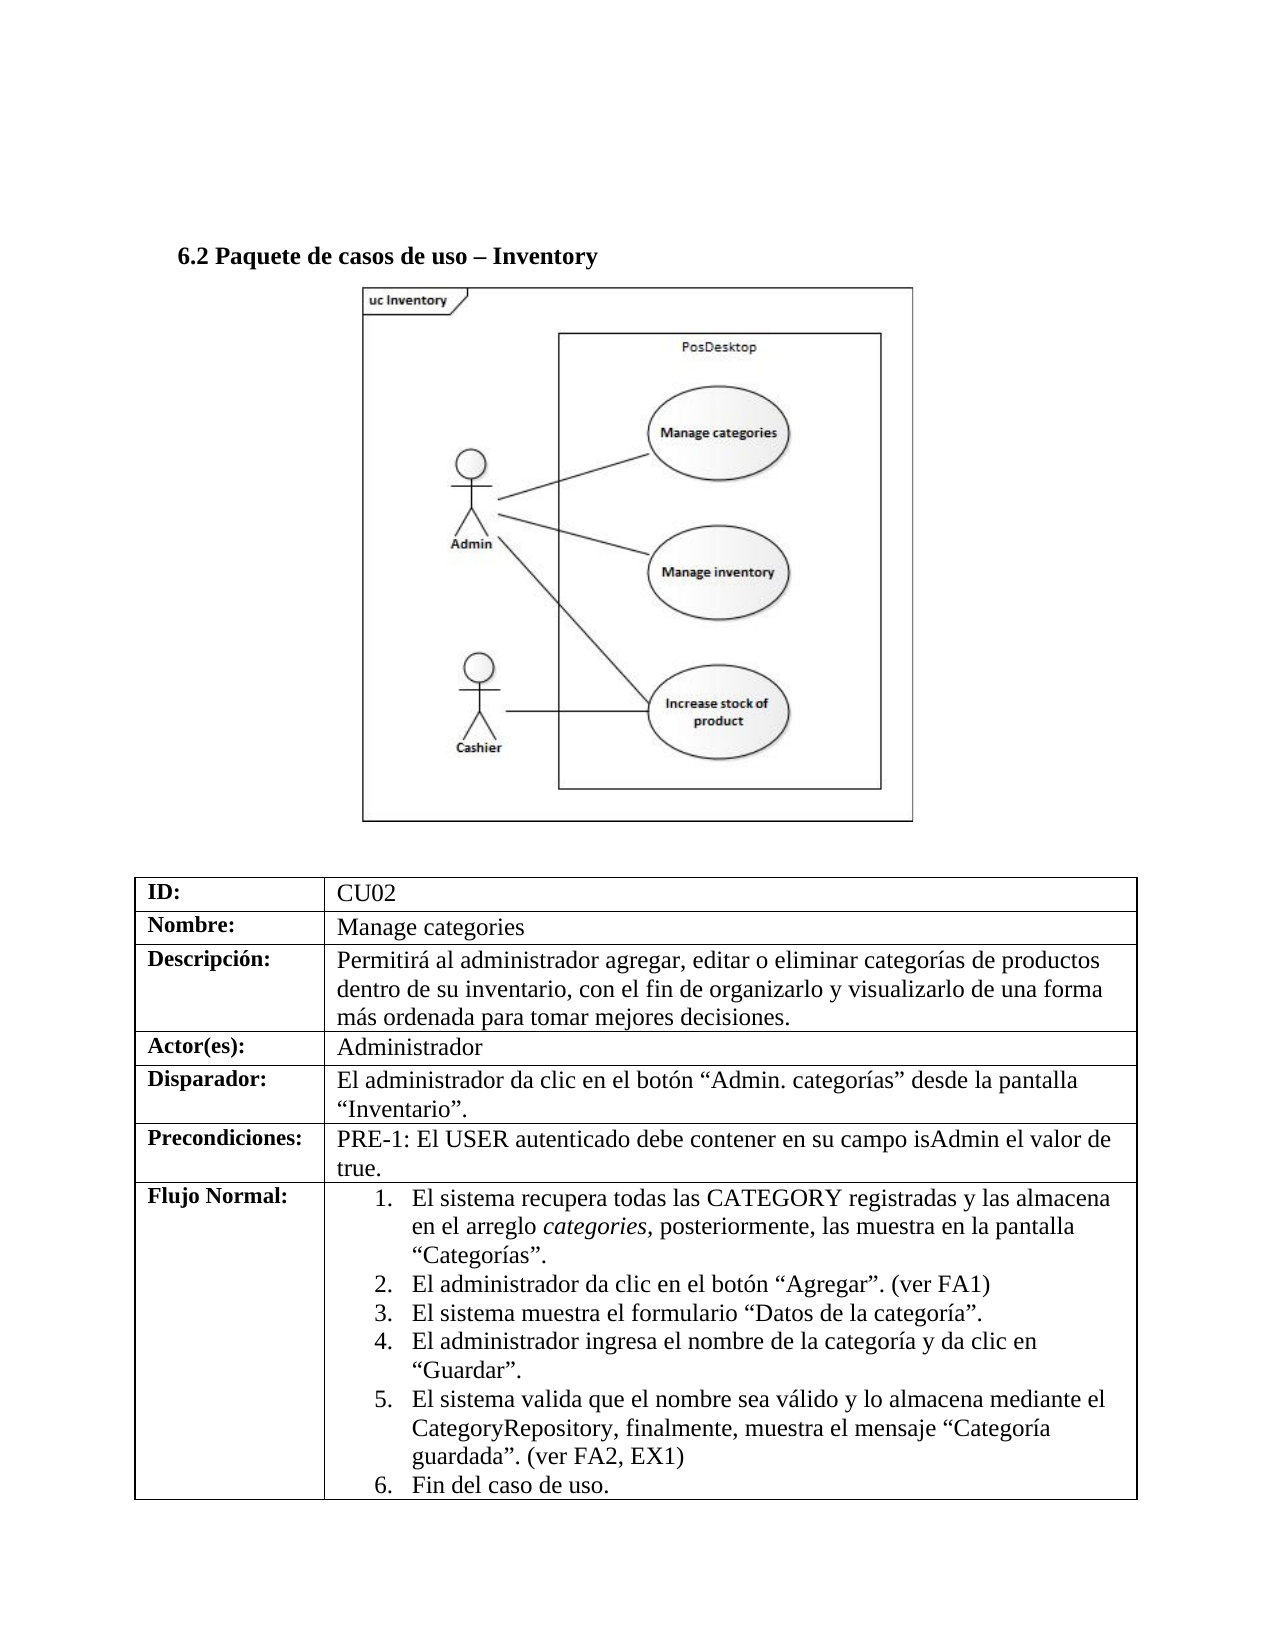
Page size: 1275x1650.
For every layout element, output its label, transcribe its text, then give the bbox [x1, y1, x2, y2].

table_cell El sistema recupera todas las CATEGORY registradas y las almacena en el arreglo categories, posteriormente, las muestra en la pantalla “Categorías”. El administrador da clic en el botón “Agregar”. (ver FA1) El sistema muestra el formulario “Datos de la categoría”. El administrador ingresa el nombre de la categoría y da clic en “Guardar”. El sistema valida que el nombre sea válido y lo almacena mediante el CategoryRepository, finalmente, muestra el mensaje “Categoría guardada”. (ver FA2, EX1) Fin del caso de uso. [325, 1183, 1136, 1499]
text 6.2 Paquete de casos de uso – Inventory [177, 241, 1098, 270]
table_header ID: [136, 878, 324, 911]
table_cell Flujo Normal: [136, 1183, 324, 1499]
table_cell Manage categories [325, 912, 1136, 944]
table_cell Permitirá al administrador agregar, editar o eliminar categorías de productos dentro de su inventario, con el fin de organizarlo y visualizarlo de una forma más ordenada para tomar mejores decisiones. [325, 945, 1136, 1031]
table_cell Nombre: [136, 912, 324, 944]
table_cell Precondiciones: [136, 1124, 324, 1182]
table_cell Administrador [325, 1032, 1136, 1064]
table_cell Descripción: [136, 945, 324, 1031]
table_header CU02 [325, 878, 1136, 911]
table_cell Disparador: [136, 1066, 324, 1123]
picture [361, 286, 914, 822]
table_cell El administrador da clic en el botón “Admin. categorías” desde la pantalla “Inventario”. [325, 1066, 1136, 1123]
table_cell PRE-1: El USER autenticado debe contener en su campo isAdmin el valor de true. [325, 1124, 1136, 1182]
table_cell Actor(es): [136, 1032, 324, 1064]
